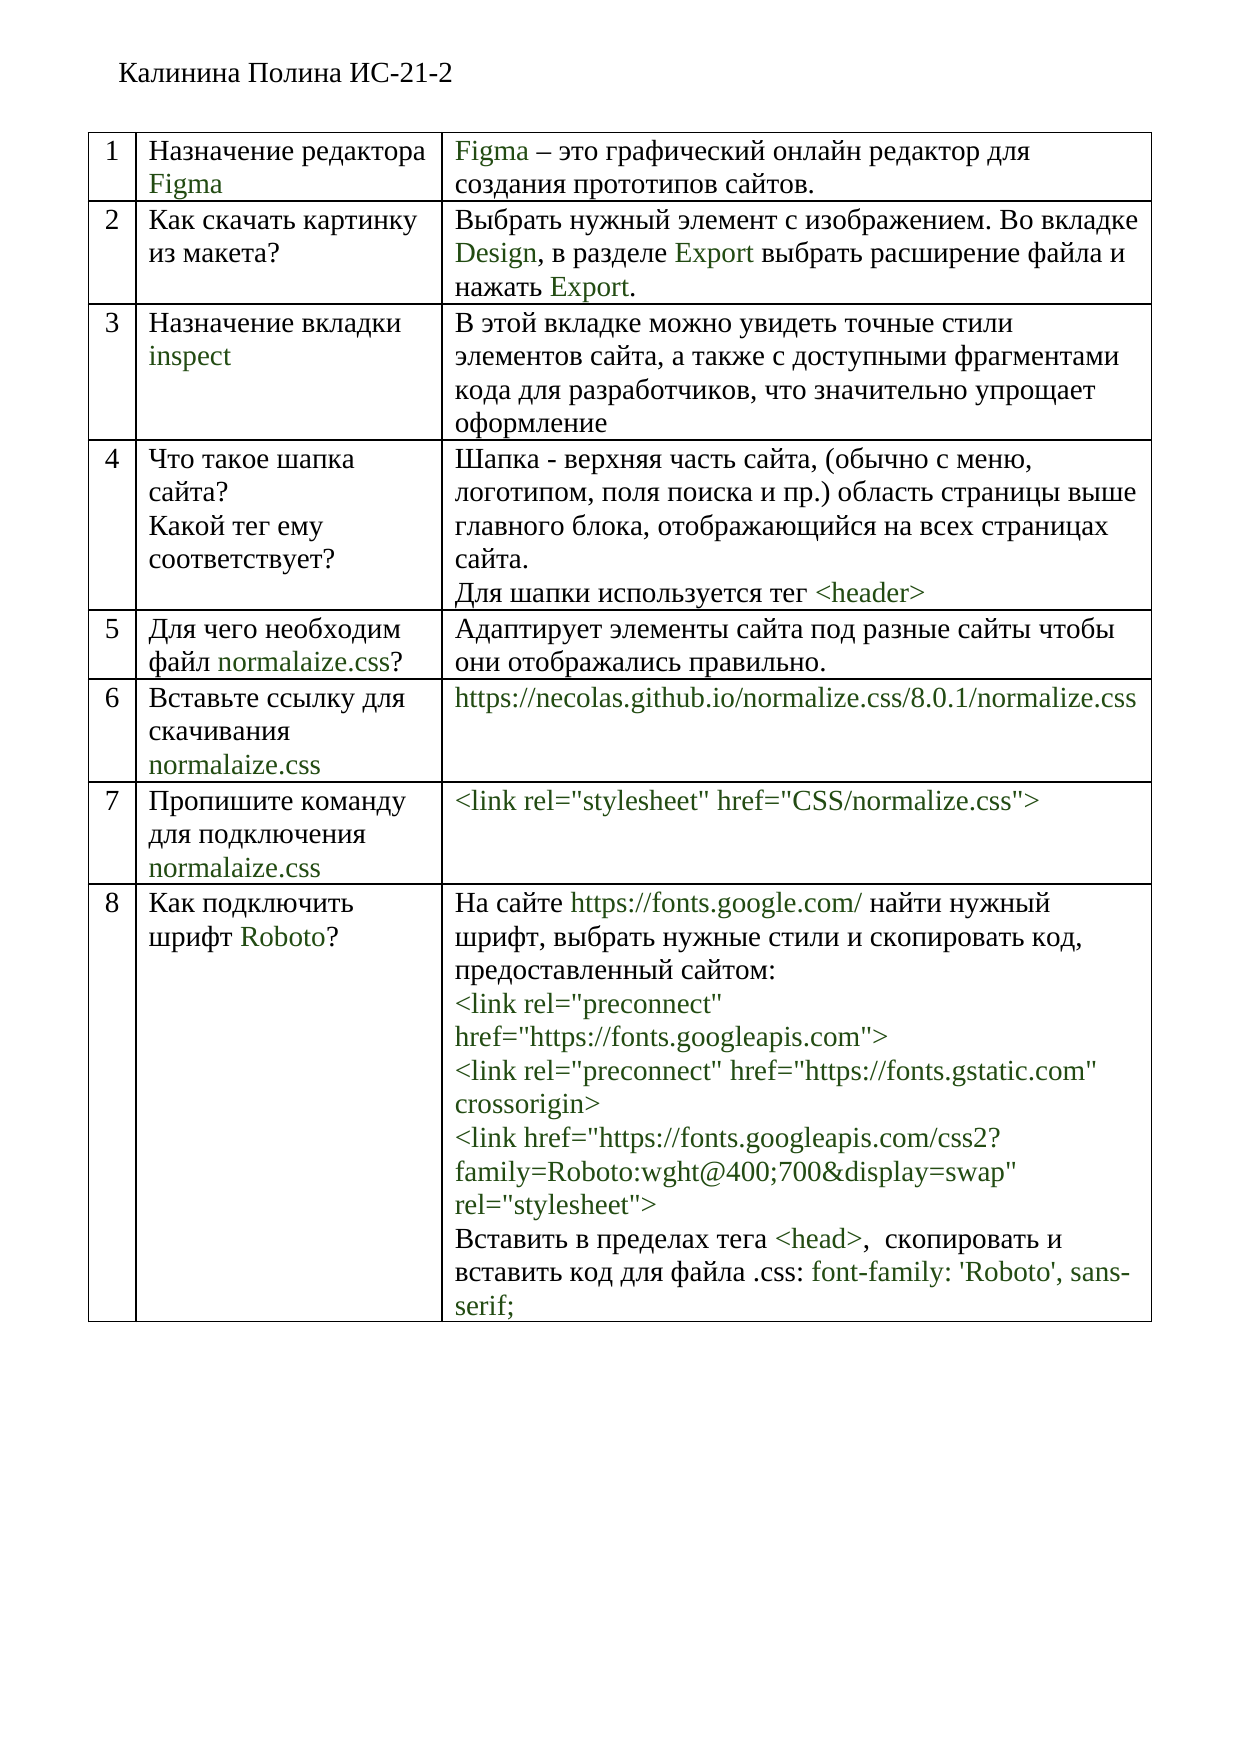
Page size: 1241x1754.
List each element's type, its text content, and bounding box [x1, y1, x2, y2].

table_cell 3 [89, 305, 135, 439]
table_cell Как подключить шрифт Roboto? [137, 885, 441, 1321]
table_cell Что такое шапка сайта? Какой тег ему соответствует? [137, 441, 441, 609]
table_cell Как скачать картинку из макета? [137, 202, 441, 303]
table_cell 7 [89, 783, 135, 883]
table_cell Шапка - верхняя часть сайта, (обычно с меню, логотипом, поля поиска и пр.) область страницы выше главного блока, отображающийся на всех страницах сайта. Для шапки используется тег <header> [443, 441, 1151, 609]
table_cell Назначение вкладки inspect [137, 305, 441, 439]
table_cell 4 [89, 441, 135, 609]
table_cell На сайте https://fonts.google.com/ найти нужный шрифт, выбрать нужные стили и скопировать код, предоставленный сайтом: <link rel="preconnect" href="https://fonts.googleapis.com"> <link rel="preconnect" href="https://fonts.gstatic.com" crossorigin> <link href="https://fonts.googleapis.com/css2?family=Roboto:wght@400;700&display=swap" rel="stylesheet"> Вставить в пределах тега <head>, скопировать и вставить код для файла .css: font-family: 'Roboto', sans-serif; [443, 885, 1151, 1321]
table_cell https://necolas.github.io/normalize.css/8.0.1/normalize.css [443, 680, 1151, 781]
table_header Figma – это графический онлайн редактор для создания прототипов сайтов. [443, 133, 1151, 200]
table_header 1 [89, 133, 135, 200]
table_cell В этой вкладке можно увидеть точные стили элементов сайта, а также с доступными фрагментами кода для разработчиков, что значительно упрощает оформление [443, 305, 1151, 439]
table_cell Выбрать нужный элемент с изображением. Во вкладке Design, в разделе Export выбрать расширение файла и нажать Export. [443, 202, 1151, 303]
table_cell 2 [89, 202, 135, 303]
table_header Назначение редактора Figma [137, 133, 441, 200]
table_cell Пропишите команду для подключения normalaize.css [137, 783, 441, 883]
table_cell Вставьте ссылку для скачивания normalaize.css [137, 680, 441, 781]
table_cell 6 [89, 680, 135, 781]
table_cell <link rel="stylesheet" href="CSS/normalize.css"> [443, 783, 1151, 883]
table_cell Для чего необходим файл normalaize.css? [137, 611, 441, 678]
table_cell 5 [89, 611, 135, 678]
table_cell 8 [89, 885, 135, 1321]
table_cell Адаптирует элементы сайта под разные сайты чтобы они отображались правильно. [443, 611, 1151, 678]
